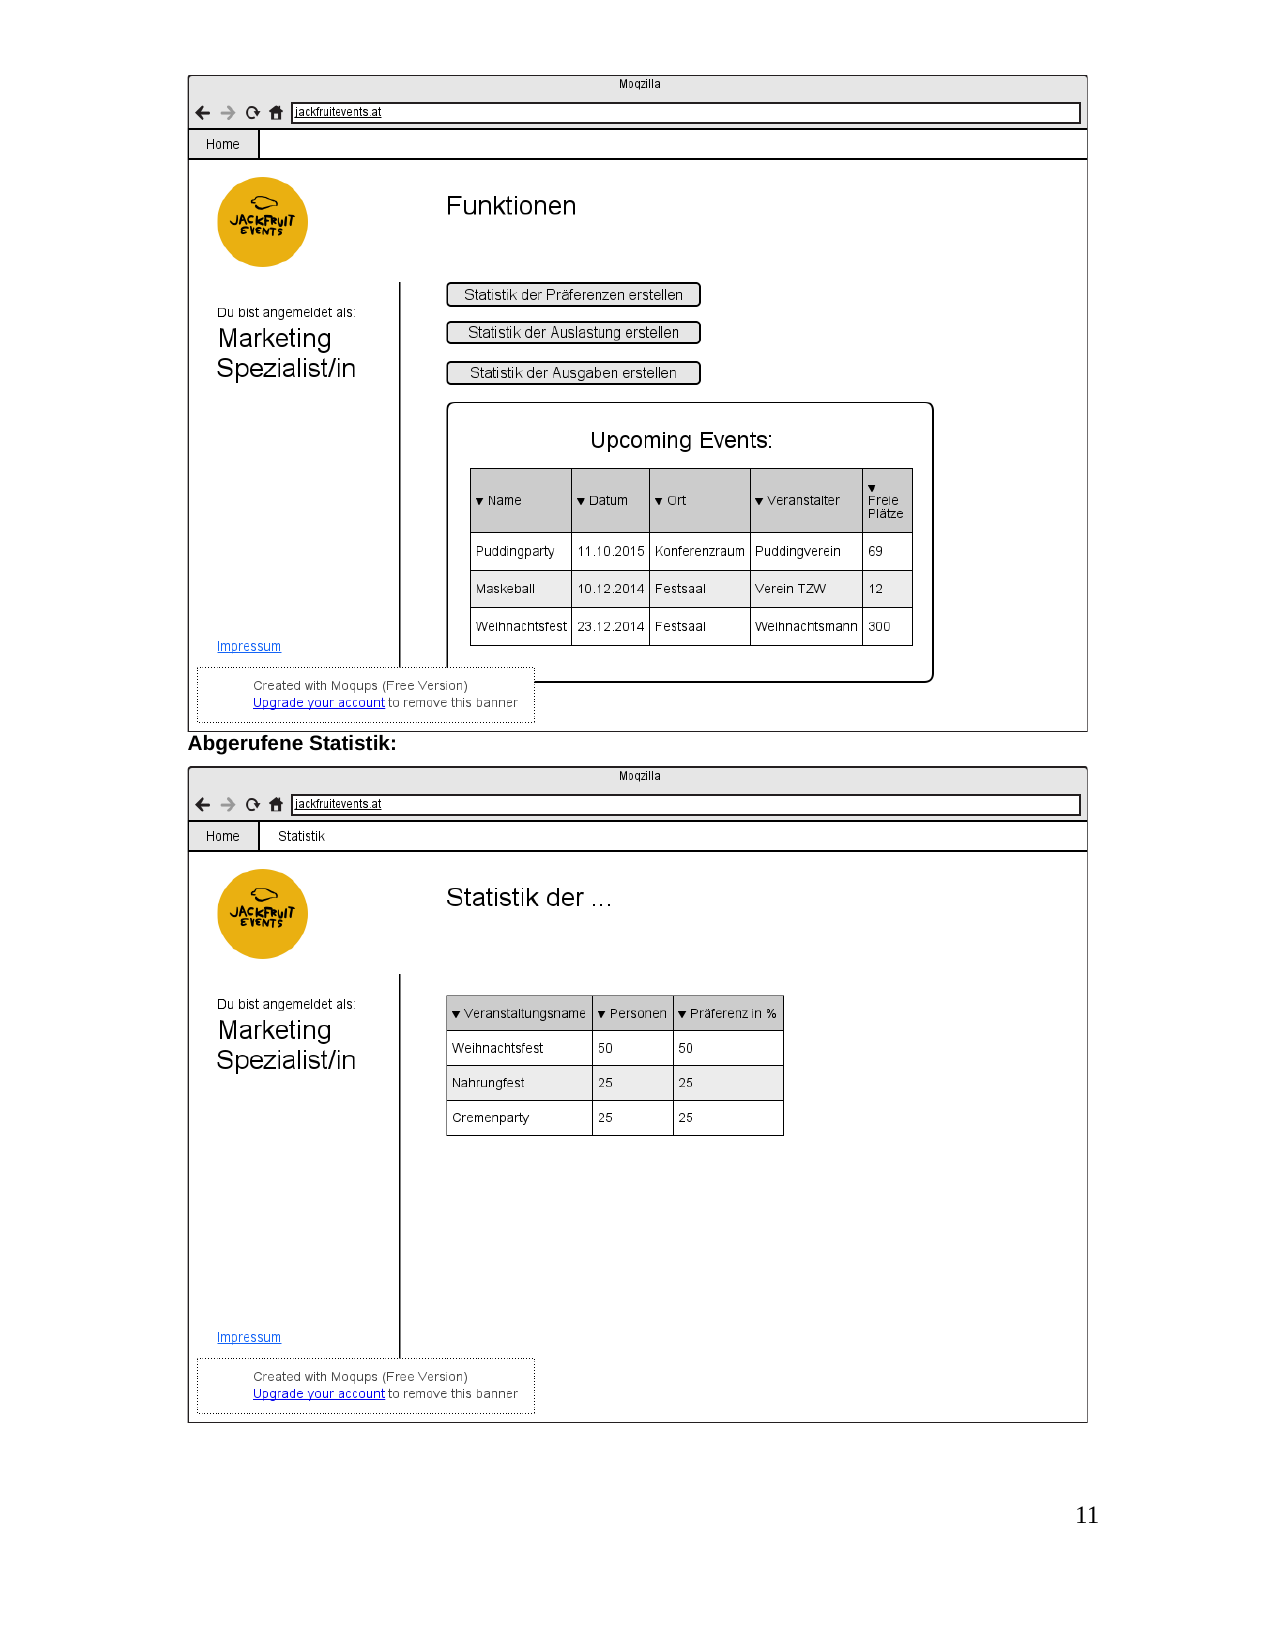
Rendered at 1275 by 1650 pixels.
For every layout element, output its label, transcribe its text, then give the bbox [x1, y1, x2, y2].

text Abgerufene Statistik: [187, 732, 1087, 755]
